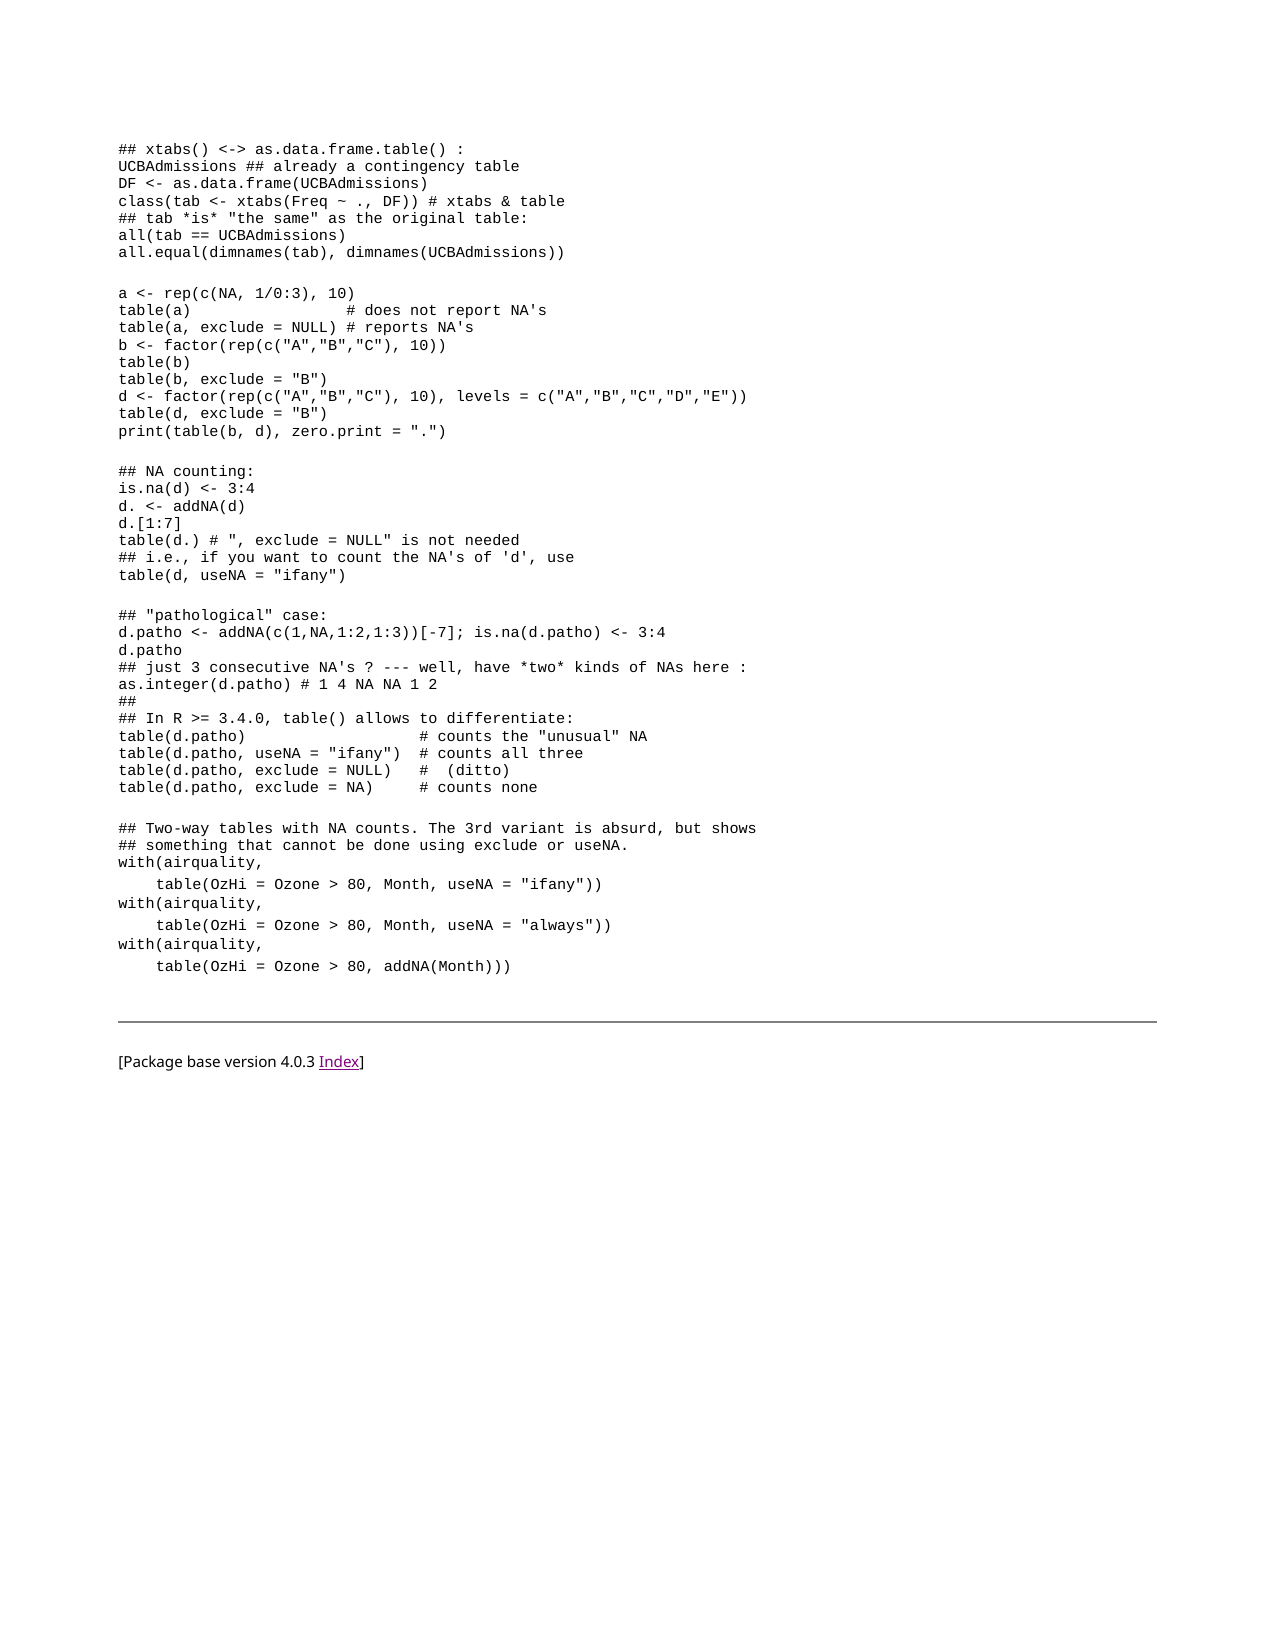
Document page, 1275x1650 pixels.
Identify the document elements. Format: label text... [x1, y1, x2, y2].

text b <- factor(rep(c("A","B","C"), 10)) [118, 337, 1157, 354]
text ## In R >= 3.4.0, table() allows to differentiate: [118, 711, 1157, 728]
text table(OzHi = Ozone > 80, addNA(Month))) [118, 954, 1157, 978]
text table(b, exclude = "B") [118, 372, 1157, 389]
text ## xtabs() <-> as.data.frame.table() : [118, 142, 1157, 159]
text ## [118, 694, 1157, 711]
text table(d.patho, exclude = NA) # counts none [118, 780, 1157, 797]
text table(OzHi = Ozone > 80, Month, useNA = "always")) [118, 913, 1157, 937]
text ## just 3 consecutive NA's ? --- well, have *two* kinds of NAs here : [118, 659, 1157, 677]
text with(airquality, [118, 855, 1157, 872]
text table(a) # does not report NA's [118, 303, 1157, 320]
text class(tab <- xtabs(Freq ~ ., DF)) # xtabs & table [118, 193, 1157, 211]
text all.equal(dimnames(tab), dimnames(UCBAdmissions)) [118, 245, 1157, 262]
text UCBAdmissions ## already a contingency table [118, 159, 1157, 176]
text table(d.patho) # counts the "unusual" NA [118, 728, 1157, 746]
text ## i.e., if you want to count the NA's of 'd', use [118, 550, 1157, 567]
text table(b) [118, 354, 1157, 372]
text a <- rep(c(NA, 1/0:3), 10) [118, 286, 1157, 303]
text table(d, exclude = "B") [118, 406, 1157, 423]
text table(OzHi = Ozone > 80, Month, useNA = "ifany")) [118, 872, 1157, 896]
text ## "pathological" case: [118, 608, 1157, 625]
text table(d.patho, exclude = NULL) # (ditto) [118, 763, 1157, 780]
text table(a, exclude = NULL) # reports NA's [118, 320, 1157, 337]
text d.patho <- addNA(c(1,NA,1:2,1:3))[-7]; is.na(d.patho) <- 3:4 [118, 625, 1157, 642]
text d <- factor(rep(c("A","B","C"), 10), levels = c("A","B","C","D","E")) [118, 389, 1157, 406]
text ## Two-way tables with NA counts. The 3rd variant is absurd, but shows [118, 821, 1157, 838]
text all(tab == UCBAdmissions) [118, 228, 1157, 245]
text DF <- as.data.frame(UCBAdmissions) [118, 176, 1157, 193]
text with(airquality, [118, 896, 1157, 913]
text d.[1:7] [118, 516, 1157, 533]
text d.patho [118, 642, 1157, 659]
text print(table(b, d), zero.print = ".") [118, 423, 1157, 440]
text as.integer(d.patho) # 1 4 NA NA 1 2 [118, 677, 1157, 694]
text table(d, useNA = "ifany") [118, 567, 1157, 584]
text d. <- addNA(d) [118, 498, 1157, 516]
text ## tab *is* "the same" as the original table: [118, 211, 1157, 228]
text is.na(d) <- 3:4 [118, 481, 1157, 498]
text table(d.) # ", exclude = NULL" is not needed [118, 533, 1157, 550]
text with(airquality, [118, 937, 1157, 954]
text [Package base version 4.0.3 Index] [118, 1051, 1157, 1072]
text table(d.patho, useNA = "ifany") # counts all three [118, 746, 1157, 763]
text ## something that cannot be done using exclude or useNA. [118, 838, 1157, 855]
text ## NA counting: [118, 464, 1157, 481]
